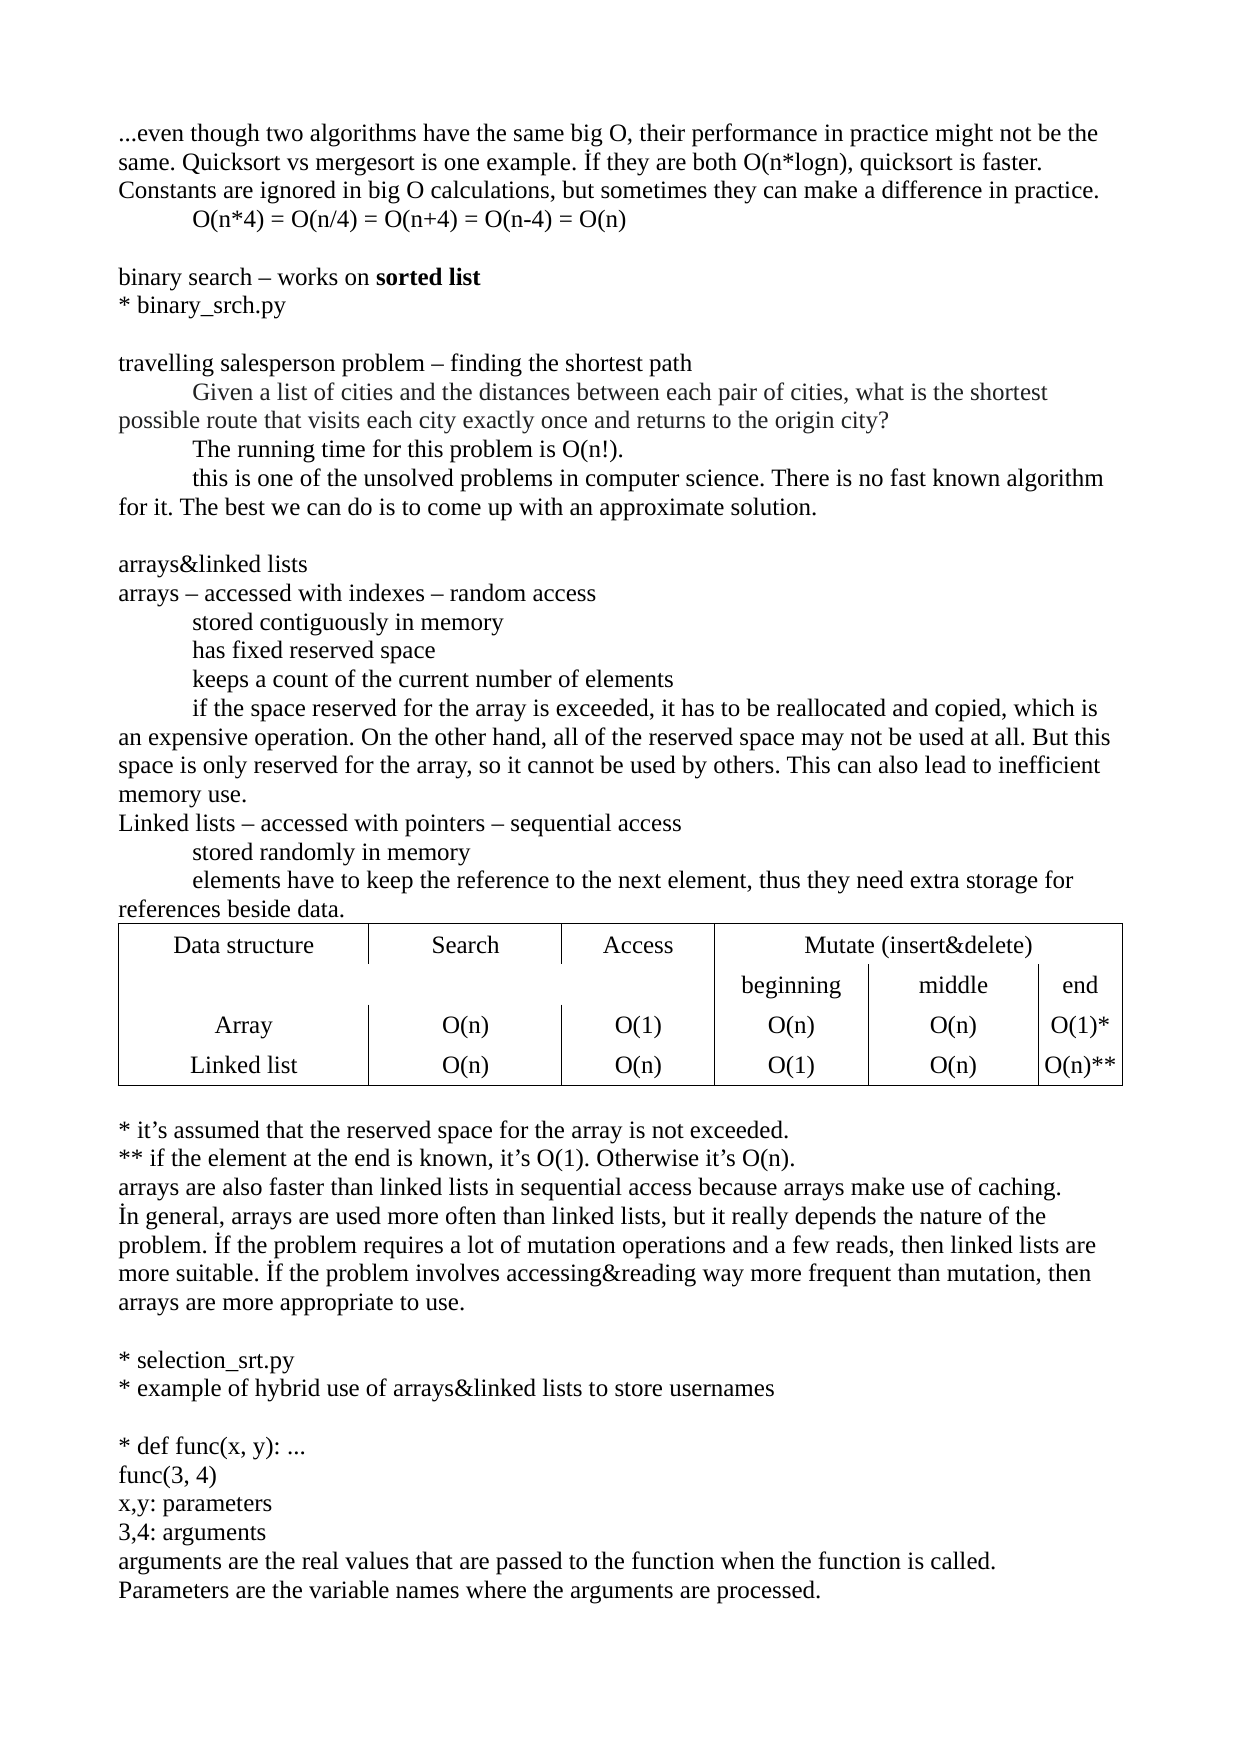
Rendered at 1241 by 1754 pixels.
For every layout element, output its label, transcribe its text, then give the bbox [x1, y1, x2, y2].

text * it’s assumed that the reserved space for the array is not exceeded. [118, 1115, 1122, 1143]
text 3,4: arguments [118, 1517, 1122, 1546]
table_header Access [562, 924, 714, 964]
table_cell end [1039, 964, 1122, 1004]
table_cell O(1)* [1039, 1005, 1122, 1045]
text travelling salesperson problem – finding the shortest path [118, 348, 1122, 377]
table_cell O(n) [869, 1005, 1038, 1045]
table_cell O(n) [562, 1045, 714, 1085]
text elements have to keep the reference to the next element, thus they need extra storage for references beside data. [118, 866, 1122, 923]
table_cell Array [119, 1005, 368, 1045]
table_header Data structure [119, 924, 368, 964]
text Given a list of cities and the distances between each pair of cities, what is the shortest possible route that visits each city exactly once and returns to the origin city? [118, 377, 1122, 434]
table_cell [119, 964, 714, 1004]
text O(n*4) = O(n/4) = O(n+4) = O(n-4) = O(n) [118, 204, 1122, 233]
table_cell O(1) [562, 1005, 714, 1045]
text stored contiguously in memory [118, 607, 1122, 636]
text Parameters are the variable names where the arguments are processed. [118, 1575, 1122, 1603]
table_header Search [369, 924, 561, 964]
table_cell O(n)** [1039, 1045, 1122, 1085]
text keeps a count of the current number of elements [118, 664, 1122, 693]
text arguments are the real values that are passed to the function when the function is called. [118, 1546, 1122, 1575]
text * def func(x, y): ... [118, 1431, 1122, 1460]
text İn general, arrays are used more often than linked lists, but it really depends the nature of the problem. İf the problem requires a lot of mutation operations and a few reads, then linked lists are more suitable. İf the problem involves accessing&reading way more frequent than mutation, then arrays are more appropriate to use. [118, 1201, 1122, 1316]
text arrays – accessed with indexes – random access [118, 578, 1122, 607]
table_cell beginning [715, 964, 868, 1004]
text if the space reserved for the array is exceeded, it has to be reallocated and copied, which is an expensive operation. On the other hand, all of the reserved space may not be used at all. But this space is only reserved for the array, so it cannot be used by others. This can also lead to inefficient memory use. [118, 693, 1122, 808]
text ** if the element at the end is known, it’s O(1). Otherwise it’s O(n). [118, 1143, 1122, 1172]
text stored randomly in memory [118, 837, 1122, 866]
table_cell middle [869, 964, 1038, 1004]
text x,y: parameters [118, 1488, 1122, 1517]
text func(3, 4) [118, 1460, 1122, 1488]
text arrays are also faster than linked lists in sequential access because arrays make use of caching. [118, 1172, 1122, 1201]
table_cell O(n) [369, 1045, 561, 1085]
text Constants are ignored in big O calculations, but sometimes they can make a difference in practice. [118, 176, 1122, 204]
text Linked lists – accessed with pointers – sequential access [118, 808, 1122, 837]
text this is one of the unsolved problems in computer science. There is no fast known algorithm for it. The best we can do is to come up with an approximate solution. [118, 463, 1122, 521]
text * binary_srch.py [118, 291, 1122, 319]
table_header Mutate (insert&delete) [715, 924, 1122, 964]
table_cell O(1) [715, 1045, 868, 1085]
table_cell O(n) [715, 1005, 868, 1045]
table_cell O(n) [869, 1045, 1038, 1085]
text * example of hybrid use of arrays&linked lists to store usernames [118, 1373, 1122, 1402]
text arrays&linked lists [118, 549, 1122, 578]
text * selection_srt.py [118, 1345, 1122, 1373]
table_cell Linked list [119, 1045, 368, 1085]
table_cell O(n) [369, 1005, 561, 1045]
text The running time for this problem is O(n!). [118, 434, 1122, 463]
text ...even though two algorithms have the same big O, their performance in practice might not be the same. Quicksort vs mergesort is one example. İf they are both O(n*logn), quicksort is faster. [118, 118, 1122, 176]
text has fixed reserved space [118, 636, 1122, 664]
text binary search – works on sorted list [118, 262, 1122, 291]
